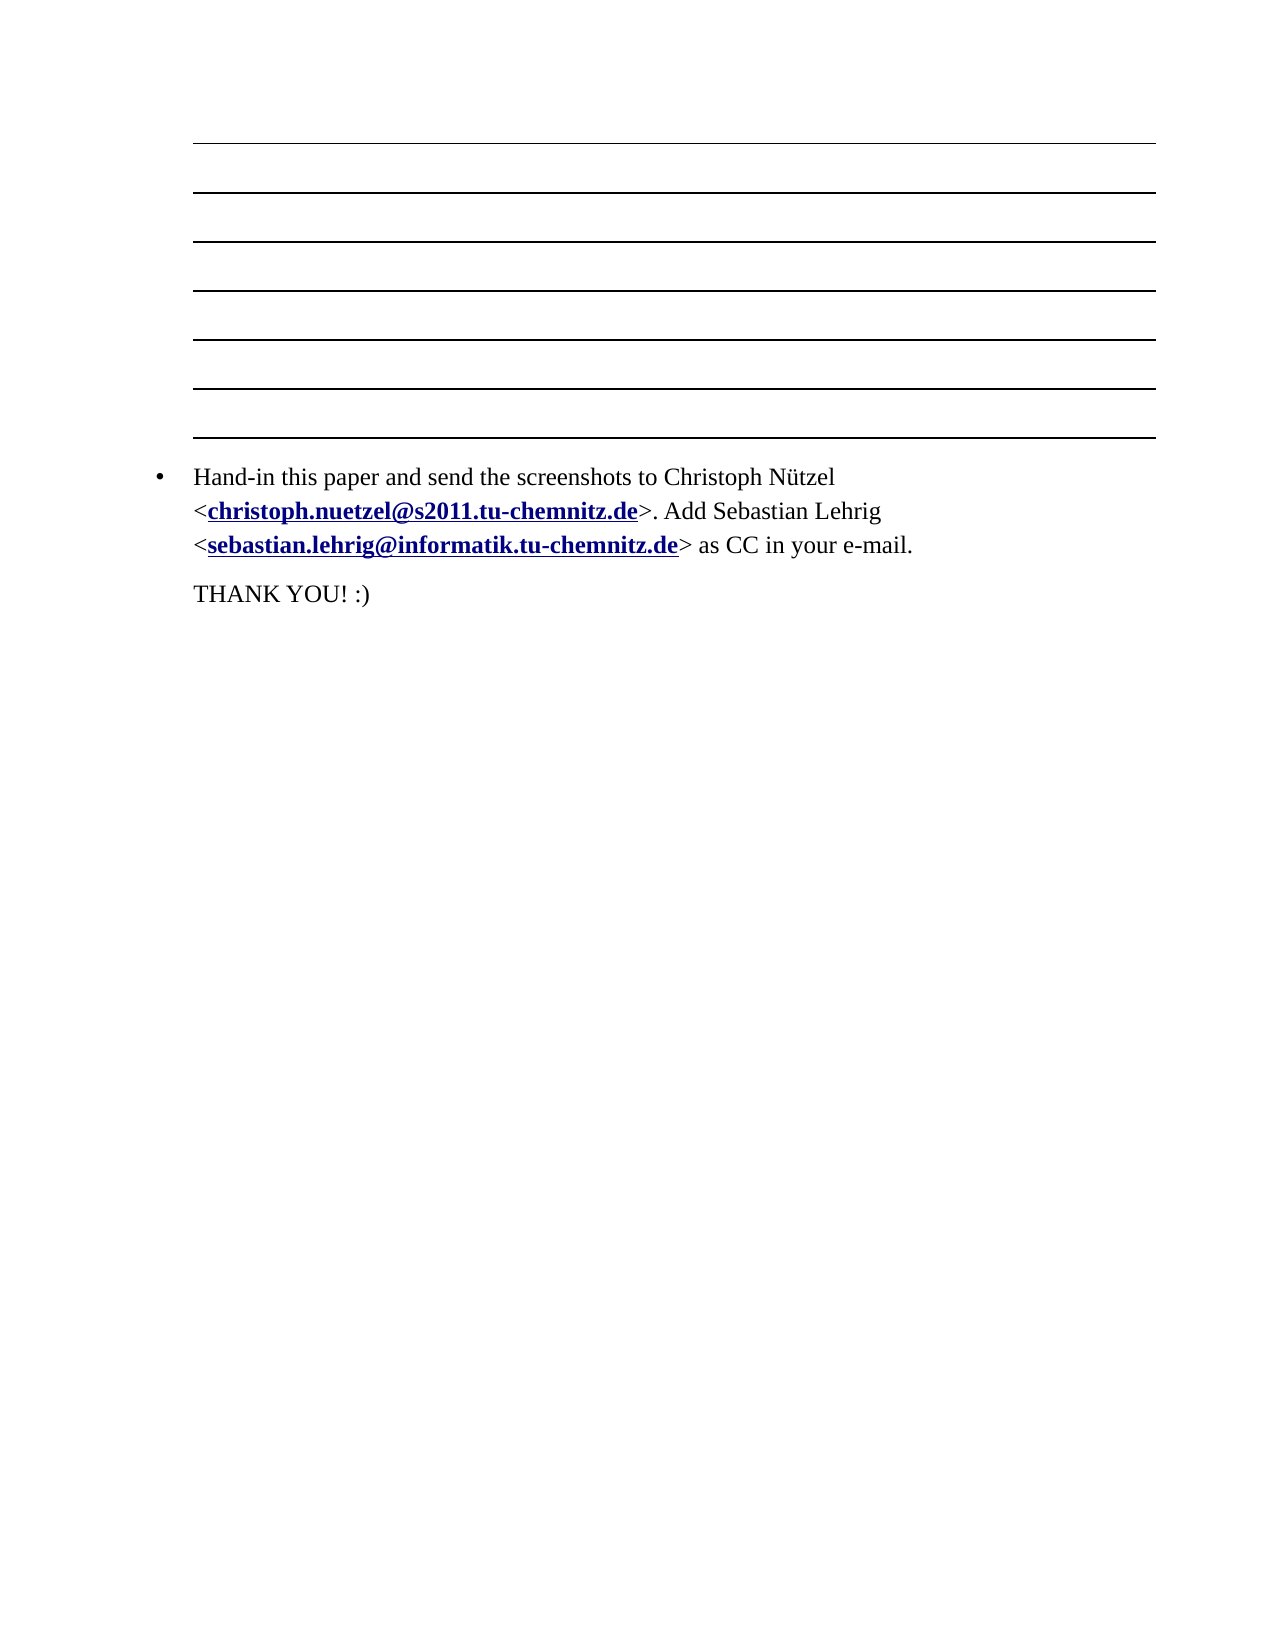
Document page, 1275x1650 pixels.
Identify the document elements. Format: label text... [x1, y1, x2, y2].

list THANK YOU! :) [156, 579, 1157, 643]
list Hand-in this paper and send the screenshots to Christoph Nützel <christoph.nuetzel@s2011.tu-chemnitz.de>. Add Sebastian Lehrig <sebastian.lehrig@informatik.tu-chemnitz.de> as CC in your e-mail. [156, 462, 1157, 559]
